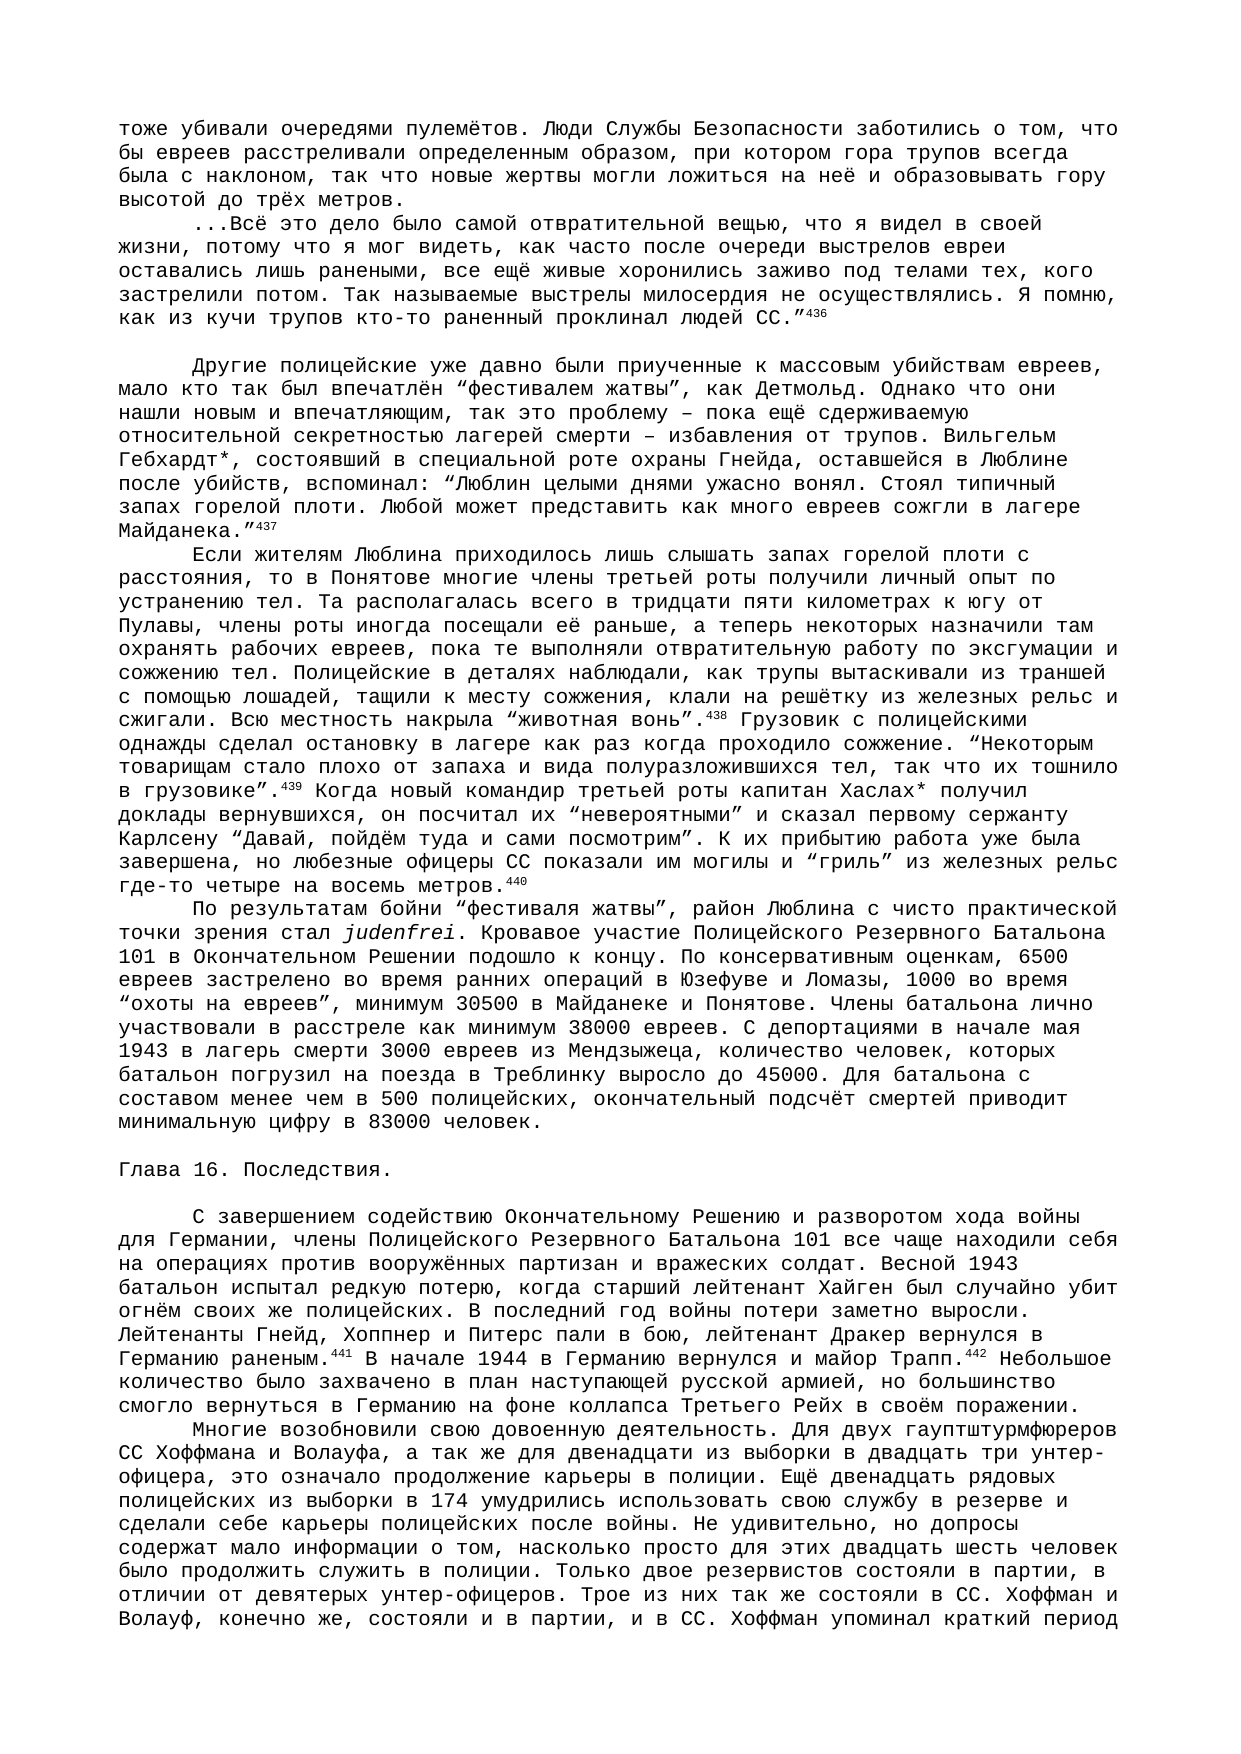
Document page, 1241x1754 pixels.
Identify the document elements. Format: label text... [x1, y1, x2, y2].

text Глава 16. Последствия. [118, 1158, 1122, 1182]
text Другие полицейские уже давно были приученные к массовым убийствам евреев, мало кто так был впечатлён “фестивалем жатвы”, как Детмольд. Однако что они нашли новым и впечатляющим, так это проблему – пока ещё сдерживаемую относительной секретностью лагерей смерти – избавления от трупов. Вильгельм Гебхардт*, состоявший в специальной роте охраны Гнейда, оставшейся в Люблине после убийств, вспоминал: “Люблин целыми днями ужасно вонял. Стоял типичный запах горелой плоти. Любой может представить как много евреев сожгли в лагере Майданека.” [118, 354, 1122, 544]
text По результатам бойни “фестиваля жатвы”, район Люблина с чисто практической точки зрения стал judenfrei. Кровавое участие Полицейского Резервного Батальона 101 в Окончательном Решении подошло к концу. По консервативным оценкам, 6500 евреев застрелено во время ранних операций в Юзефуве и Ломазы, 1000 во время “охоты на евреев”, минимум 30500 в Майданеке и Понятове. Члены батальона лично участвовали в расстреле как минимум 38000 евреев. С депортациями в начале мая 1943 в лагерь смерти 3000 евреев из Мендзыжеца, количество человек, которых батальон погрузил на поезда в Треблинку выросло до 45000. Для батальона с составом менее чем в 500 полицейских, окончательный подсчёт смертей приводит минимальную цифру в 83000 человек. [118, 898, 1122, 1135]
text ...Всё это дело было самой отвратительной вещью, что я видел в своей жизни, потому что я мог видеть, как часто после очереди выстрелов евреи оставались лишь ранеными, все ещё живые хоронились заживо под телами тех, кого застрелили потом. Так называемые выстрелы милосердия не осуществлялись. Я помню, как из кучи трупов кто-то раненный проклинал людей СС.” [118, 213, 1122, 331]
text Если жителям Люблина приходилось лишь слышать запах горелой плоти с расстояния, то в Понятове многие члены третьей роты получили личный опыт по устранению тел. Та располагалась всего в тридцати пяти километрах к югу от Пулавы, члены роты иногда посещали её раньше, а теперь некоторых назначили там охранять рабочих евреев, пока те выполняли отвратительную работу по эксгумации и сожжению тел. Полицейские в деталях наблюдали, как трупы вытаскивали из траншей с помощью лошадей, тащили к месту сожжения, клали на решётку из железных рельс и сжигали. Всю местность накрыла “животная вонь”. Грузовик с полицейскими однажды сделал остановку в лагере как раз когда проходило сожжение. “Некоторым товарищам стало плохо от запаха и вида полуразложившихся тел, так что их тошнило в грузовике”. Когда новый командир третьей роты капитан Хаслах* получил доклады вернувшихся, он посчитал их “невероятными” и сказал первому сержанту Карлсену “Давай, пойдём туда и сами посмотрим”. К их прибытию работа уже была завершена, но любезные офицеры СС показали им могилы и “гриль” из железных рельс где-то четыре на восемь метров. [118, 544, 1122, 898]
text Многие возобновили свою довоенную деятельность. Для двух гауптштурмфюреров СС Хоффмана и Волауфа, а так же для двенадцати из выборки в двадцать три унтер-офицера, это означало продолжение карьеры в полиции. Ещё двенадцать рядовых полицейских из выборки в 174 умудрились использовать свою службу в резерве и сделали себе карьеры полицейских после войны. Не удивительно, но допросы содержат мало информации о том, насколько просто для этих двадцать шесть человек было продолжить служить в полиции. Только двое резервистов состояли в партии, в отличии от девятерых унтер-офицеров. Трое из них так же состояли в СС. Хоффман и Волауф, конечно же, состояли и в партии, и в СС. Хоффман упоминал краткий период [118, 1419, 1122, 1631]
text тоже убивали очередями пулемётов. Люди Службы Безопасности заботились о том, что бы евреев расстреливали определенным образом, при котором гора трупов всегда была с наклоном, так что новые жертвы могли ложиться на неё и образовывать гору высотой до трёх метров. [118, 118, 1122, 213]
text С завершением содействию Окончательному Решению и разворотом хода войны для Германии, члены Полицейского Резервного Батальона 101 все чаще находили себя на операциях против вооружённых партизан и вражеских солдат. Весной 1943 батальон испытал редкую потерю, когда старший лейтенант Хайген был случайно убит огнём своих же полицейских. В последний год войны потери заметно выросли. Лейтенанты Гнейд, Хоппнер и Питерс пали в бою, лейтенант Дракер вернулся в Германию раненым. В начале 1944 в Германию вернулся и майор Трапп. Небольшое количество было захвачено в план наступающей русской армией, но большинство смогло вернуться в Германию на фоне коллапса Третьего Рейх в своём поражении. [118, 1206, 1122, 1419]
